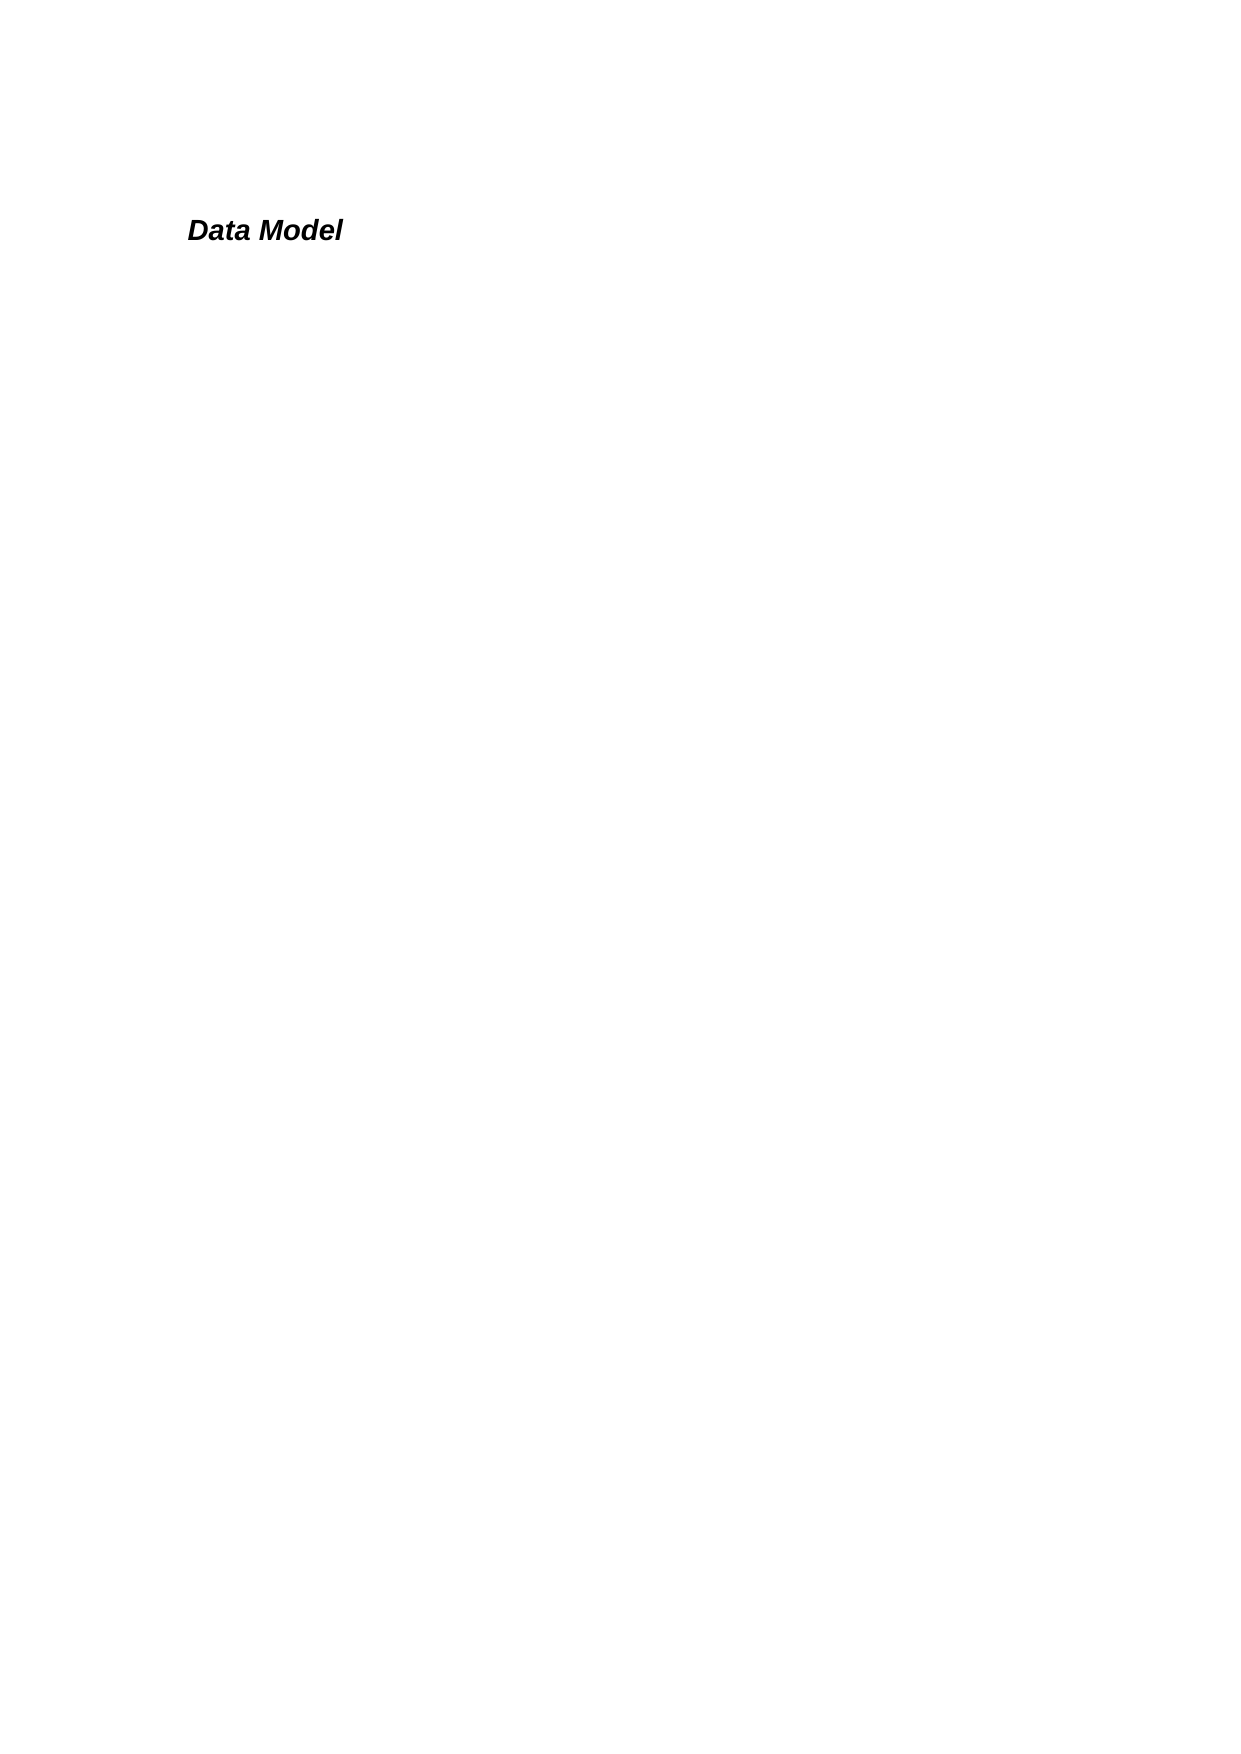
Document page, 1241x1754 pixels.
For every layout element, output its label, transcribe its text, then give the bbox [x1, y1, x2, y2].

subtitle Data Model [187, 212, 1053, 246]
